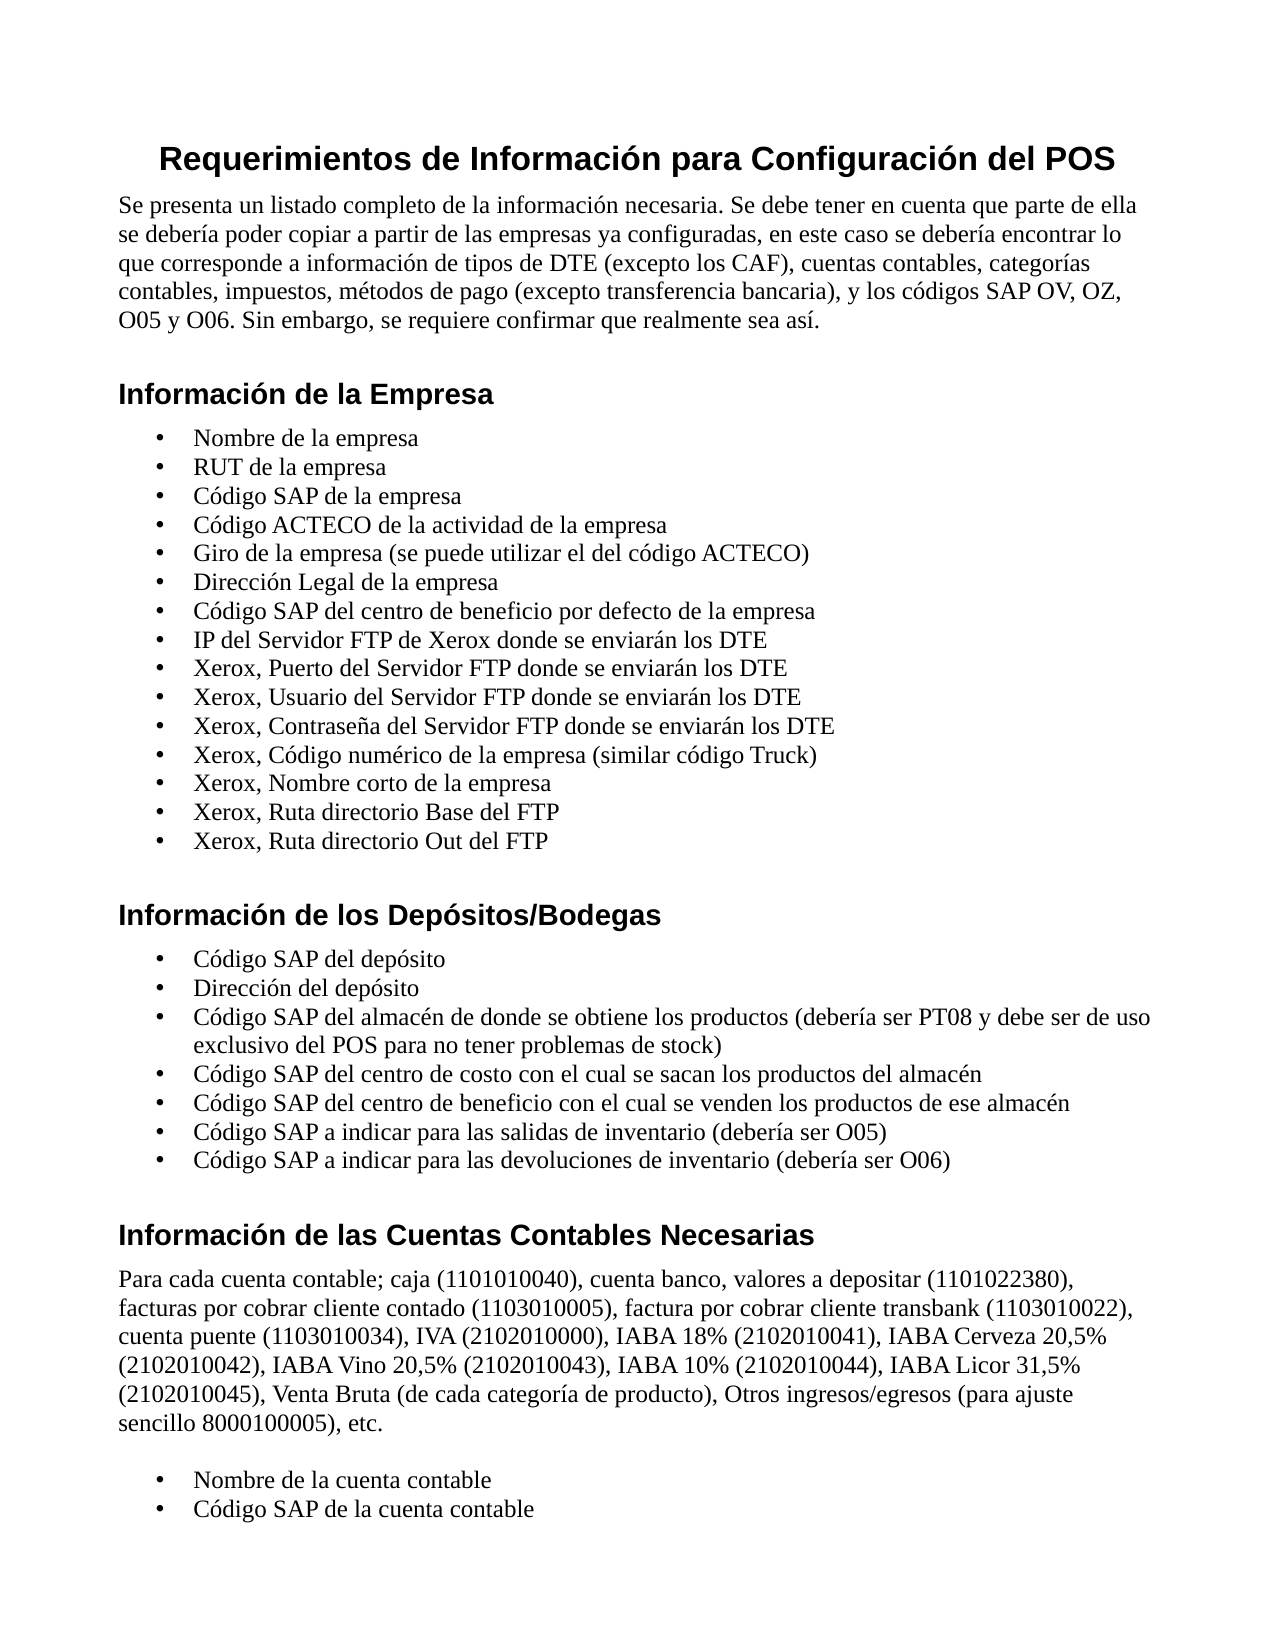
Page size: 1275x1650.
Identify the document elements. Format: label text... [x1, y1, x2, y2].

list Nombre de la cuenta contable [156, 1465, 1157, 1494]
list Código SAP del depósito [156, 944, 1157, 973]
list Código ACTECO de la actividad de la empresa [156, 510, 1157, 538]
list Código SAP del centro de beneficio con el cual se venden los productos de ese almacén [156, 1088, 1157, 1117]
text Se presenta un listado completo de la información necesaria. Se debe tener en cuenta que parte de ella se debería poder copiar a partir de las empresas ya configuradas, en este caso se debería encontrar lo que corresponde a información de tipos de DTE (excepto los CAF), cuentas contables, categorías contables, impuestos, métodos de pago (excepto transferencia bancaria), y los códigos SAP OV, OZ, O05 y O06. Sin embargo, se requiere confirmar que realmente sea así. [118, 190, 1157, 334]
list Código SAP de la empresa [156, 481, 1157, 510]
subtitle Información de las Cuentas Contables Necesarias [118, 1218, 1157, 1251]
list Xerox, Ruta directorio Out del FTP [156, 826, 1157, 855]
list Código SAP del almacén de donde se obtiene los productos (debería ser PT08 y debe ser de uso exclusivo del POS para no tener problemas de stock) [156, 1002, 1157, 1059]
subtitle Información de la Empresa [118, 377, 1157, 411]
list Dirección Legal de la empresa [156, 567, 1157, 596]
list Xerox, Puerto del Servidor FTP donde se enviarán los DTE [156, 653, 1157, 682]
list Dirección del depósito [156, 973, 1157, 1002]
list Xerox, Usuario del Servidor FTP donde se enviarán los DTE [156, 682, 1157, 711]
list Código SAP a indicar para las devoluciones de inventario (debería ser O06) [156, 1146, 1157, 1174]
list Código SAP del centro de beneficio por defecto de la empresa [156, 596, 1157, 625]
list IP del Servidor FTP de Xerox donde se enviarán los DTE [156, 625, 1157, 653]
subtitle Requerimientos de Información para Configuración del POS [118, 139, 1157, 178]
text Para cada cuenta contable; caja (1101010040), cuenta banco, valores a depositar (1101022380), facturas por cobrar cliente contado (1103010005), factura por cobrar cliente transbank (1103010022), cuenta puente (1103010034), IVA (2102010000), IABA 18% (2102010041), IABA Cerveza 20,5% (2102010042), IABA Vino 20,5% (2102010043), IABA 10% (2102010044), IABA Licor 31,5% (2102010045), Venta Bruta (de cada categoría de producto), Otros ingresos/egresos (para ajuste sencillo 8000100005), etc. [118, 1264, 1157, 1436]
list Giro de la empresa (se puede utilizar el del código ACTECO) [156, 538, 1157, 567]
list Xerox, Nombre corto de la empresa [156, 768, 1157, 797]
list Xerox, Contraseña del Servidor FTP donde se enviarán los DTE [156, 711, 1157, 740]
list Código SAP de la cuenta contable [156, 1494, 1157, 1523]
list RUT de la empresa [156, 452, 1157, 481]
list Código SAP a indicar para las salidas de inventario (debería ser O05) [156, 1117, 1157, 1146]
list Xerox, Código numérico de la empresa (similar código Truck) [156, 740, 1157, 768]
subtitle Información de los Depósitos/Bodegas [118, 898, 1157, 932]
list Xerox, Ruta directorio Base del FTP [156, 797, 1157, 826]
list Nombre de la empresa [156, 423, 1157, 452]
list Código SAP del centro de costo con el cual se sacan los productos del almacén [156, 1059, 1157, 1088]
